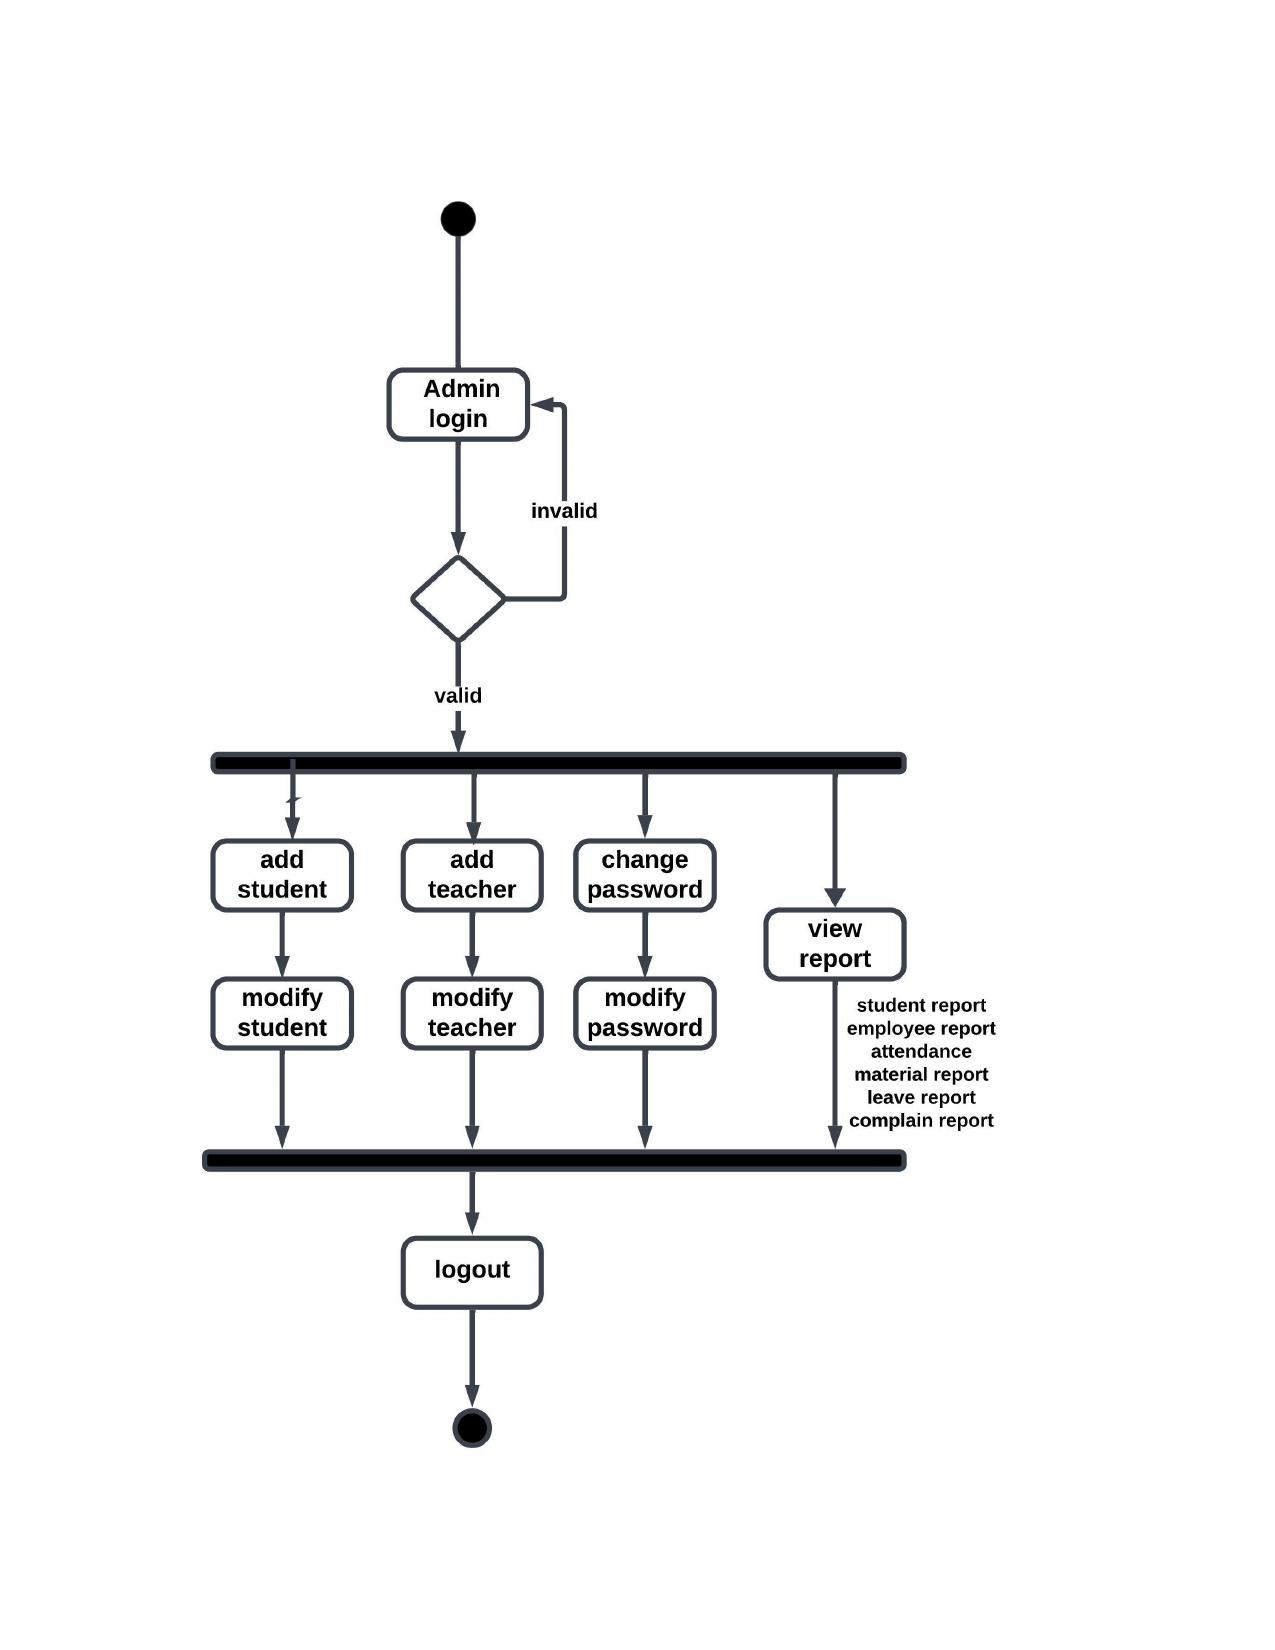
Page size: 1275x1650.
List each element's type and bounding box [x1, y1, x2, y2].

picture [150, 150, 1018, 1500]
